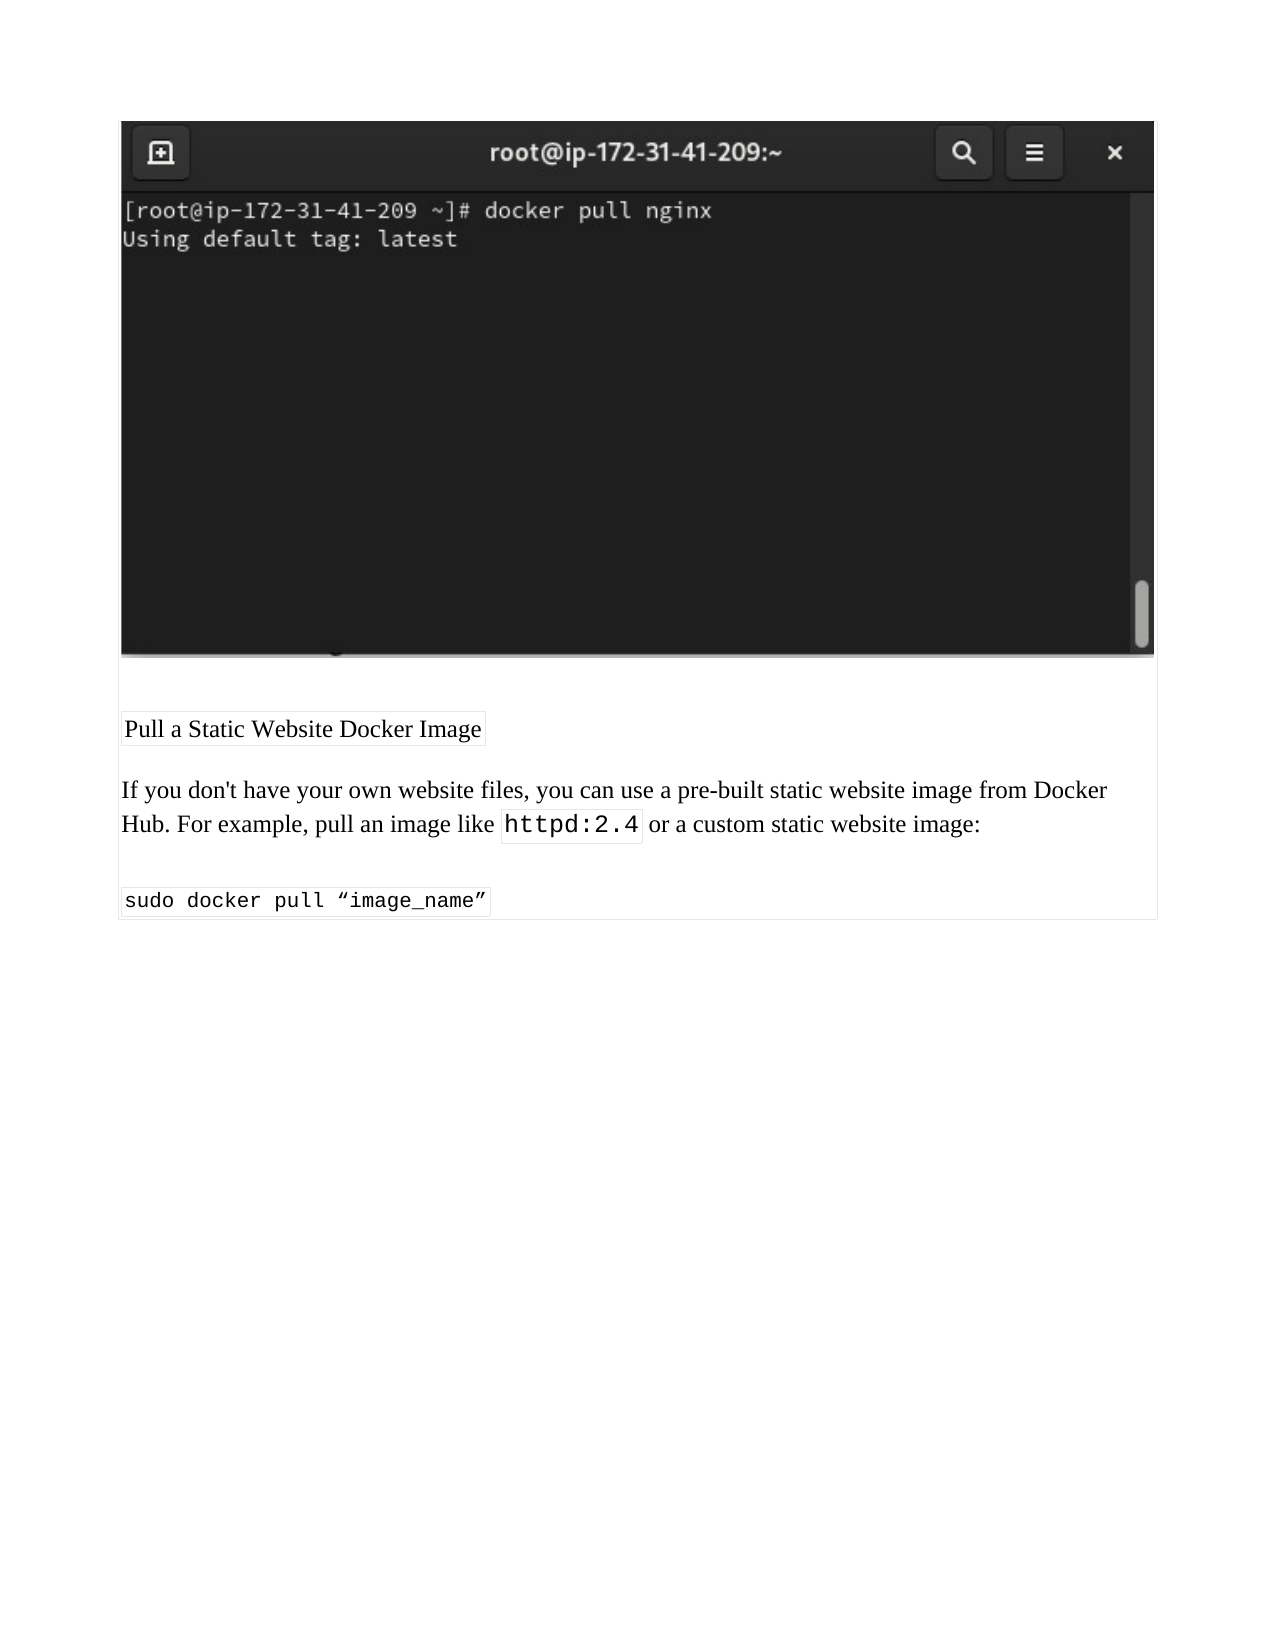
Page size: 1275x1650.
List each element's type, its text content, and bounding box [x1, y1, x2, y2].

text If you don't have your own website files, you can use a pre-built static website image from Docker Hub. For example, pull an image like httpd:2.4 or a custom static website image: [119, 772, 1157, 843]
subtitle Pull a Static Website Docker Image [119, 708, 1157, 746]
text sudo docker pull “image_name” [119, 883, 1157, 919]
picture [121, 121, 1154, 658]
